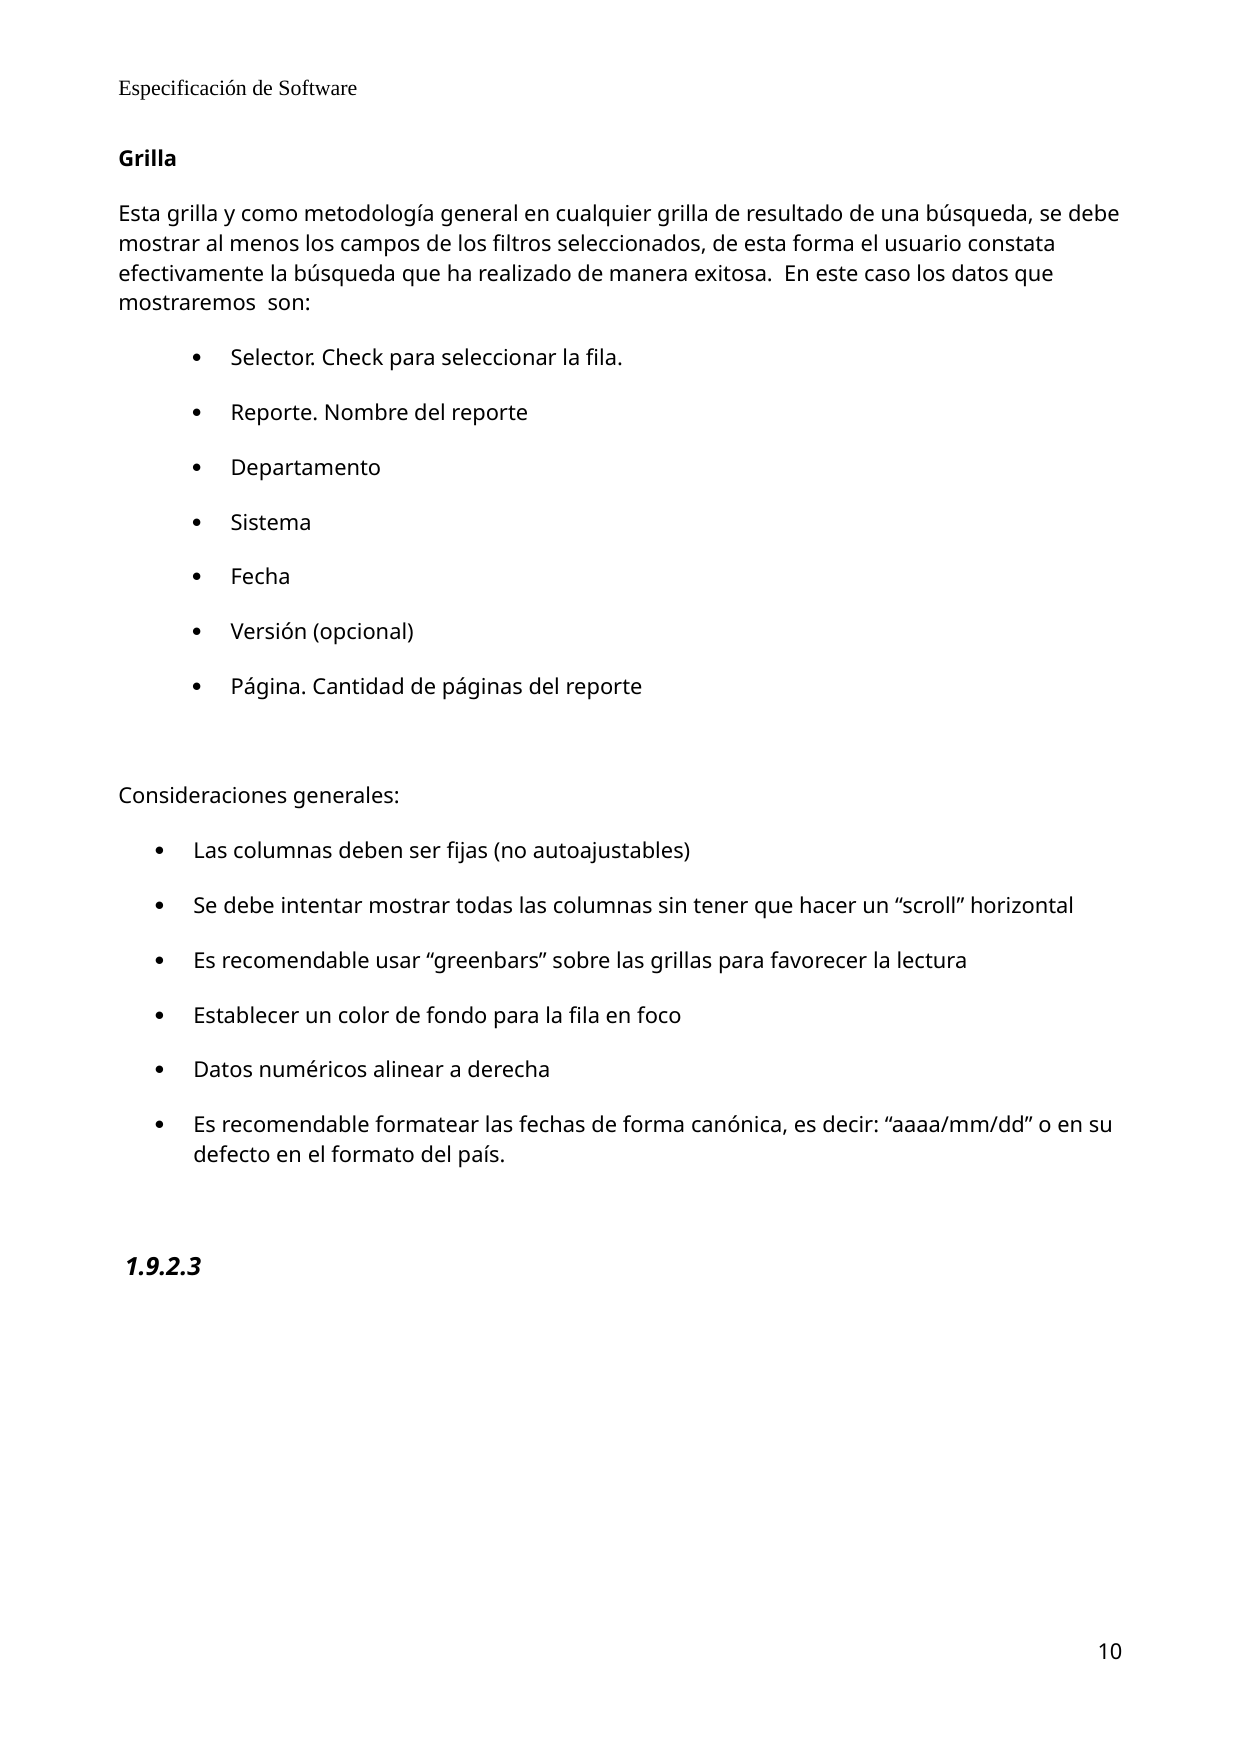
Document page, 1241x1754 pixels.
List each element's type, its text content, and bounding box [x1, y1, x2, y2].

list Es recomendable usar “greenbars” sobre las grillas para favorecer la lectura [156, 945, 1122, 974]
list Sistema [193, 506, 1122, 536]
text Grilla [118, 143, 1122, 173]
list Se debe intentar mostrar todas las columnas sin tener que hacer un “scroll” horizontal [156, 890, 1122, 920]
list Versión (opcional) [193, 616, 1122, 646]
list Página. Cantidad de páginas del reporte [193, 671, 1122, 701]
list Establecer un color de fondo para la fila en foco [156, 999, 1122, 1029]
list Las columnas deben ser fijas (no autoajustables) [156, 835, 1122, 865]
text Esta grilla y como metodología general en cualquier grilla de resultado de una búsqueda, se debe mostrar al menos los campos de los filtros seleccionados, de esta forma el usuario constata efectivamente la búsqueda que ha realizado de manera exitosa. En este caso los datos que mostraremos son: [118, 198, 1122, 317]
list Es recomendable formatear las fechas de forma canónica, es decir: “aaaa/mm/dd” o en su defecto en el formato del país. [156, 1109, 1122, 1169]
list Departamento [193, 452, 1122, 481]
text Consideraciones generales: [118, 780, 1122, 810]
list Reporte. Nombre del reporte [193, 397, 1122, 427]
list Datos numéricos alinear a derecha [156, 1054, 1122, 1084]
list Selector. Check para seleccionar la fila. [193, 342, 1122, 372]
list Fecha [193, 561, 1122, 591]
